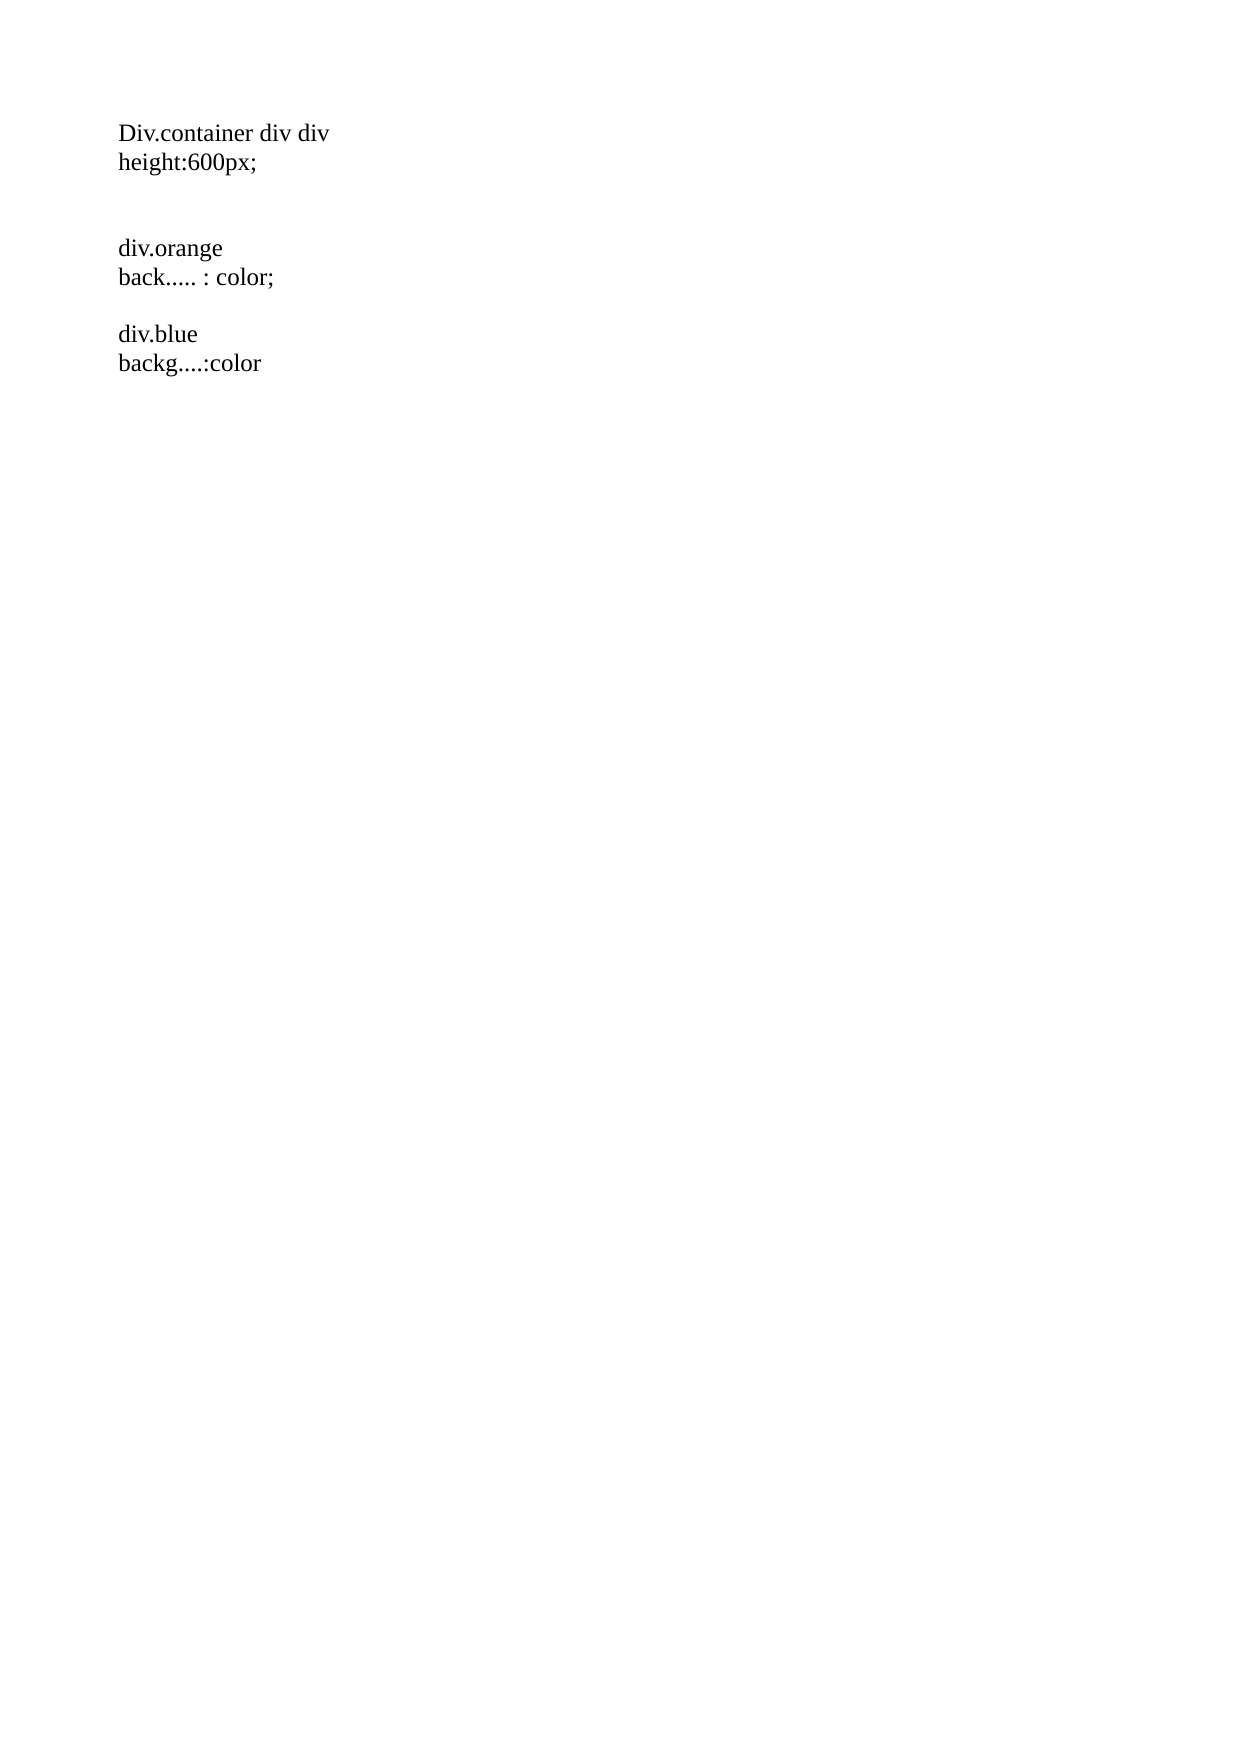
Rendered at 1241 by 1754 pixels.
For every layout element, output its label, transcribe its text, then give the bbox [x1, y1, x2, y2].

text Div.container div div [118, 118, 1122, 147]
text backg....:color [118, 348, 1122, 377]
text div.blue [118, 319, 1122, 348]
text height:600px; [118, 147, 1122, 176]
text div.orange [118, 233, 1122, 262]
text back..... : color; [118, 262, 1122, 291]
